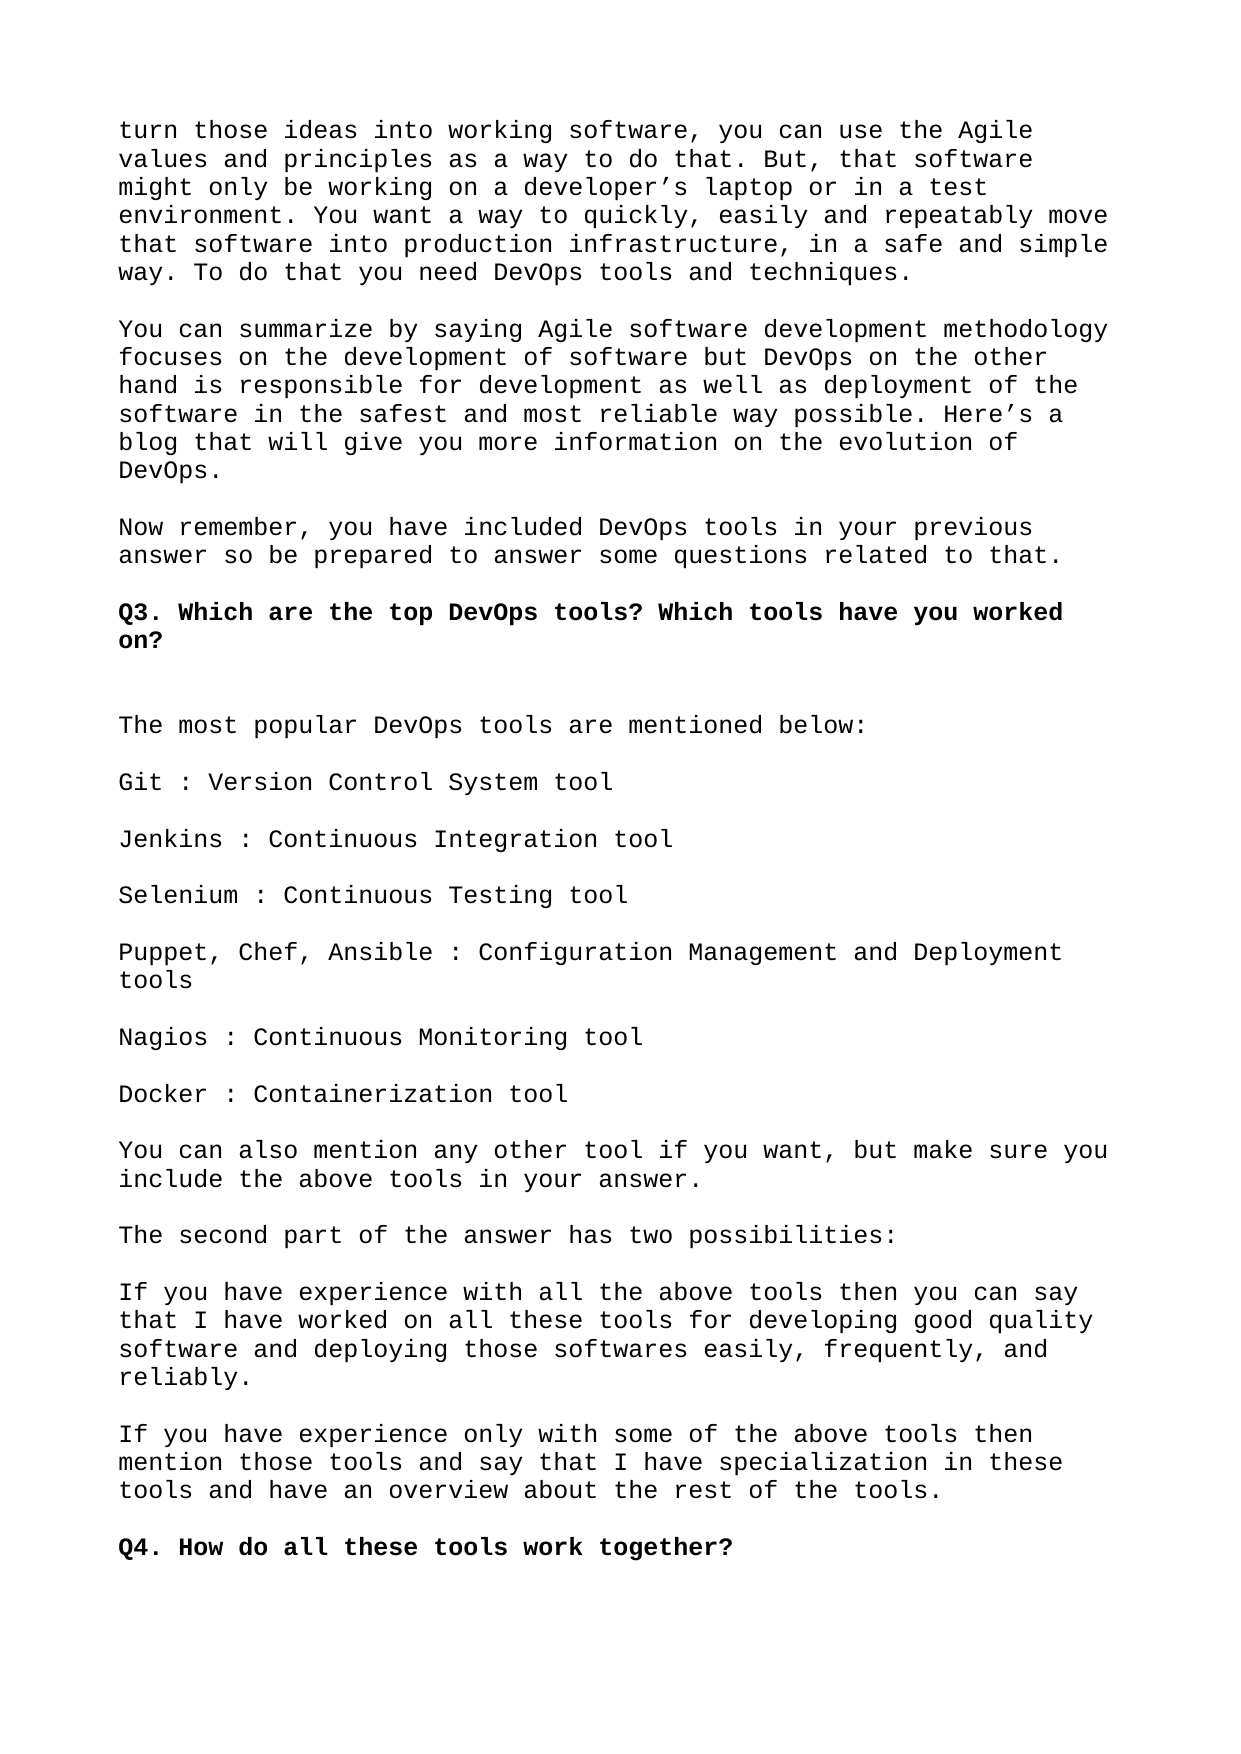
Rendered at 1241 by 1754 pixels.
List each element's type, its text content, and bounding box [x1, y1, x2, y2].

text If you have experience only with some of the above tools then mention those tools and say that I have specialization in these tools and have an overview about the rest of the tools. [118, 1421, 1122, 1506]
text turn those ideas into working software, you can use the Agile values and principles as a way to do that. But, that software might only be working on a developer’s laptop or in a test environment. You want a way to quickly, easily and repeatably move that software into production infrastructure, in a safe and simple way. To do that you need DevOps tools and techniques. [118, 118, 1122, 288]
text Git : Version Control System tool [118, 770, 1122, 798]
text You can summarize by saying Agile software development methodology focuses on the development of software but DevOps on the other hand is responsible for development as well as deployment of the software in the safest and most reliable way possible. Here’s a blog that will give you more information on the evolution of DevOps. [118, 316, 1122, 486]
text Jenkins : Continuous Integration tool [118, 826, 1122, 855]
text The most popular DevOps tools are mentioned below: [118, 713, 1122, 741]
text Docker : Containerization tool [118, 1081, 1122, 1110]
text Puppet, Chef, Ansible : Configuration Management and Deployment tools [118, 940, 1122, 996]
text Nagios : Continuous Monitoring tool [118, 1025, 1122, 1053]
text Now remember, you have included DevOps tools in your previous answer so be prepared to answer some questions related to that. [118, 515, 1122, 571]
text Q3. Which are the top DevOps tools? Which tools have you worked on? [118, 600, 1122, 656]
text If you have experience with all the above tools then you can say that I have worked on all these tools for developing good quality software and deploying those softwares easily, frequently, and reliably. [118, 1280, 1122, 1393]
text Q4. How do all these tools work together? [118, 1535, 1122, 1563]
text You can also mention any other tool if you want, but make sure you include the above tools in your answer. [118, 1138, 1122, 1195]
text Selenium : Continuous Testing tool [118, 883, 1122, 911]
text The second part of the answer has two possibilities: [118, 1223, 1122, 1251]
